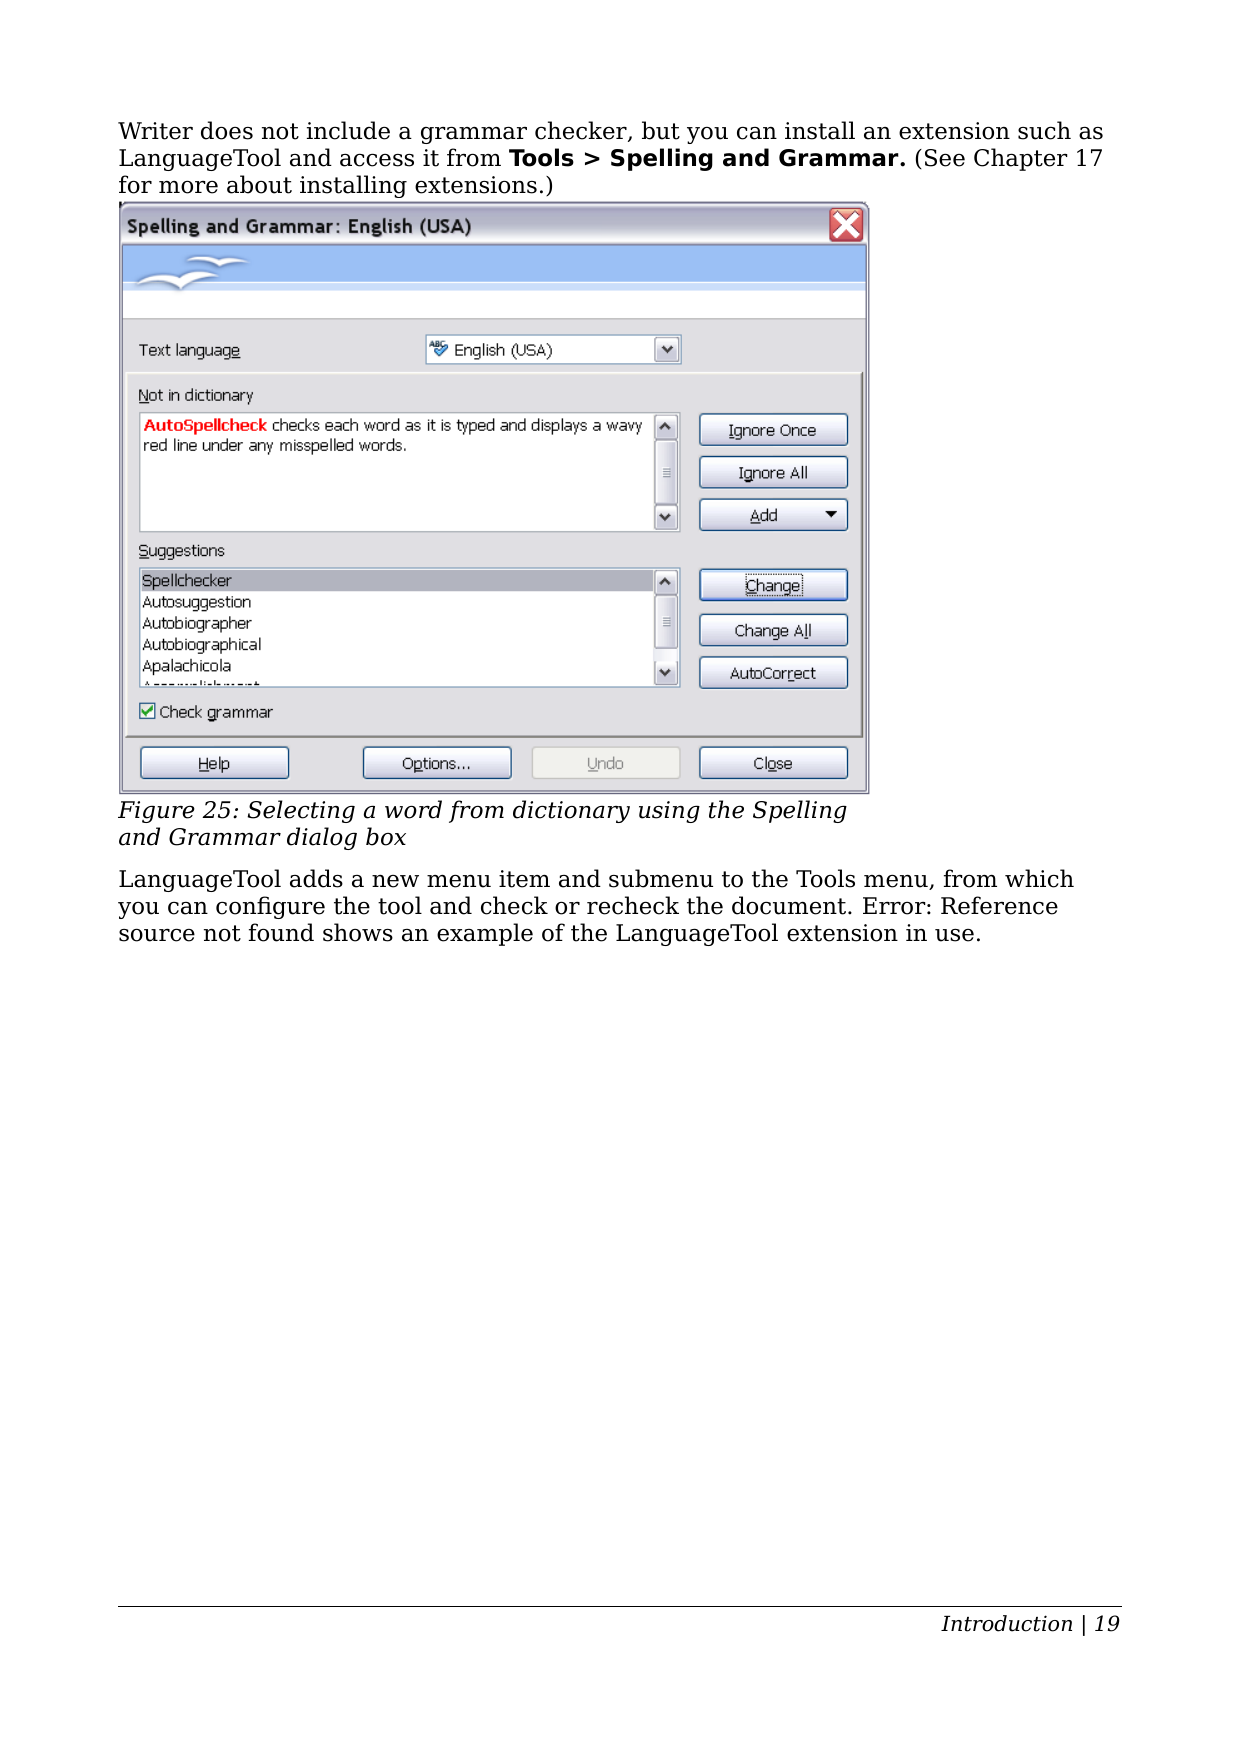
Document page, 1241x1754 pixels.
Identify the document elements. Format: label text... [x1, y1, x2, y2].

picture [118, 198, 872, 798]
text Writer does not include a grammar checker, but you can install an extension such as LanguageTool and access it from Tools > Spelling and Grammar. (See Chapter 17 for more about installing extensions.) [118, 118, 1122, 198]
text LanguageTool adds a new menu item and submenu to the Tools menu, from which you can configure the tool and check or recheck the document. Error: Reference source not found shows an example of the LanguageTool extension in use. [118, 867, 1122, 947]
text Figure 25: Selecting a word from dictionary using the Spelling and Grammar dialog box [118, 798, 872, 851]
